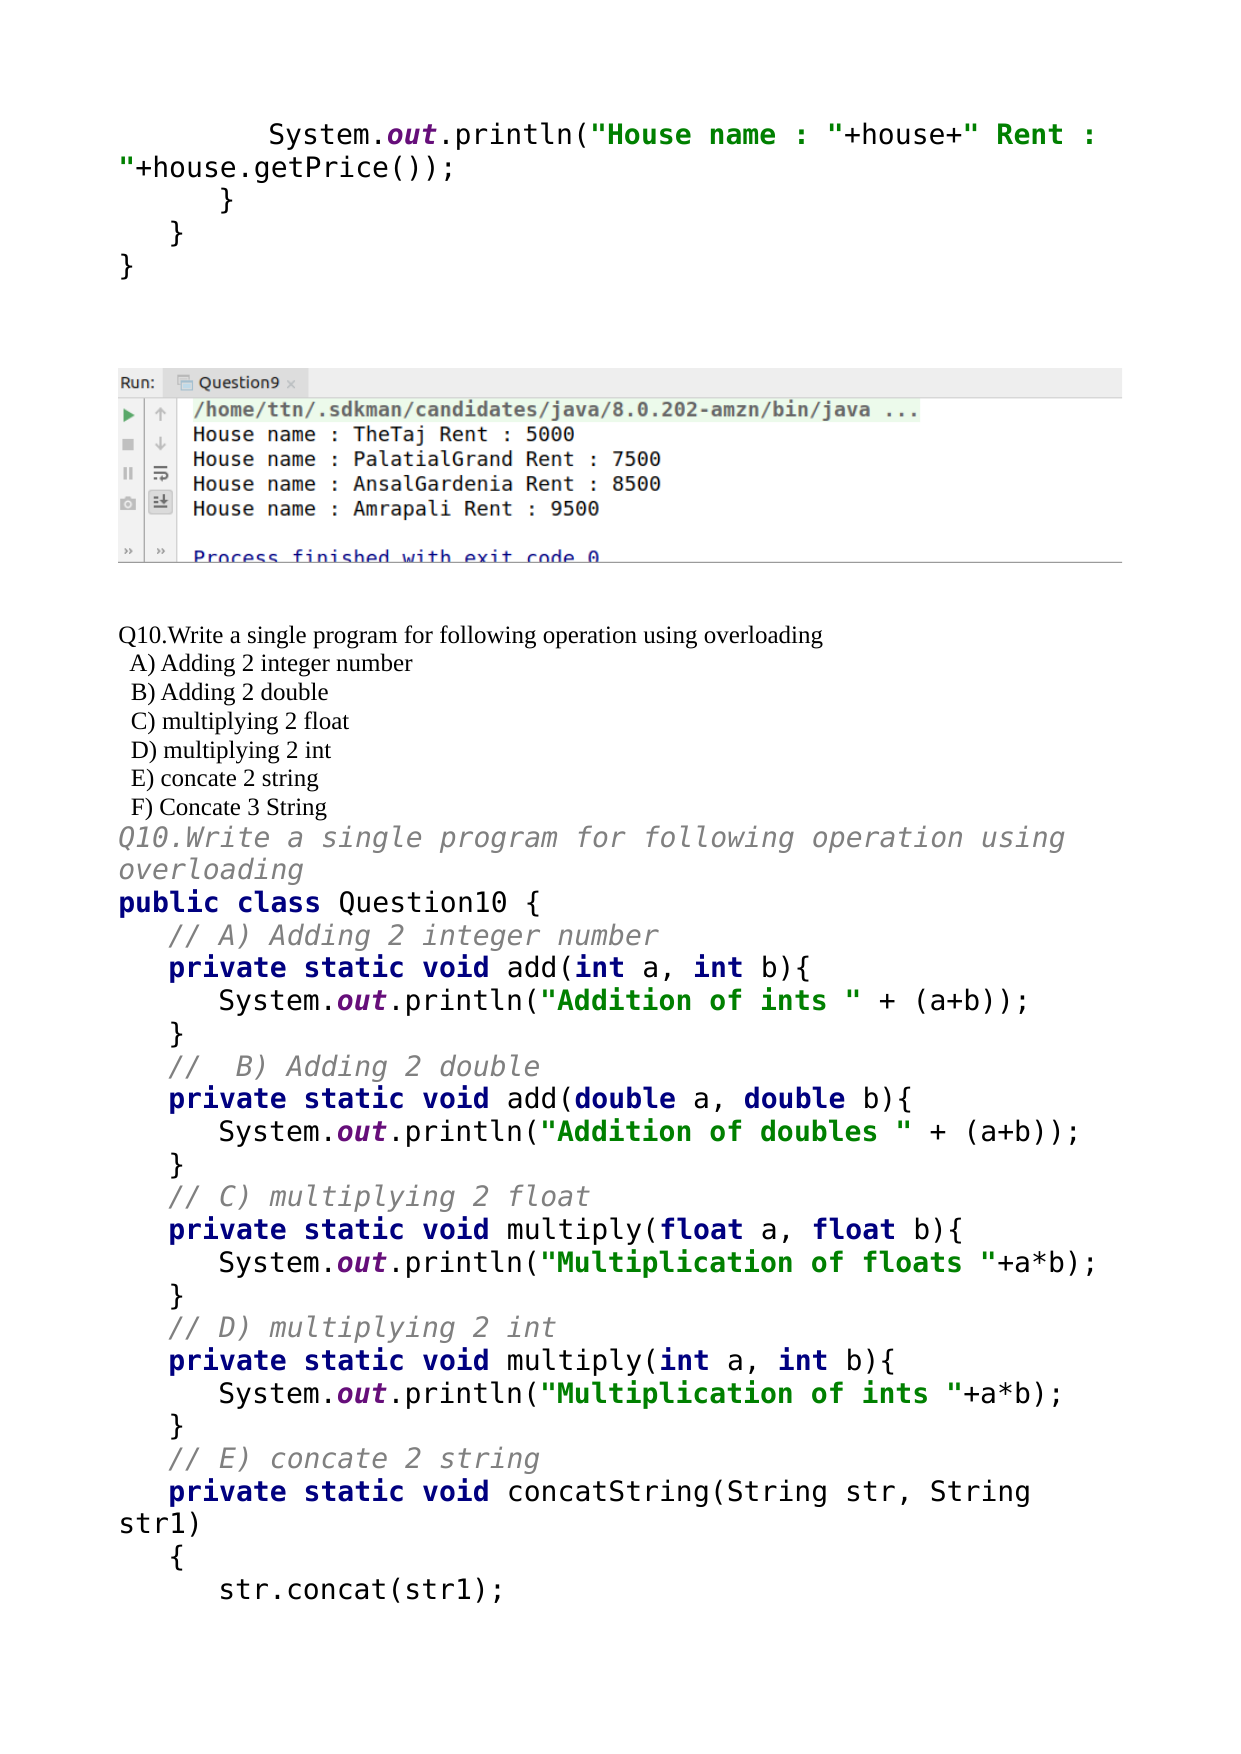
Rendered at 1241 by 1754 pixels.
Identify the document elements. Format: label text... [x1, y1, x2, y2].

text } [118, 1410, 1122, 1442]
text // E) concate 2 string [118, 1442, 1122, 1475]
text { [118, 1541, 1122, 1573]
text Q10.Write a single program for following operation using overloading [118, 821, 1122, 886]
text Q10.Write a single program for following operation using overloading A) Adding 2 integer number B) Adding 2 double C) multiplying 2 float D) multiplying 2 int E) concate 2 string F) Concate 3 String [118, 620, 1122, 821]
text str.concat(str1); [118, 1573, 1122, 1606]
text private static void multiply(float a, float b){ [118, 1213, 1122, 1246]
text // D) multiplying 2 int [118, 1312, 1122, 1344]
text public class Question10 { [118, 886, 1122, 919]
text System.out.println("House name : "+house+" Rent : "+house.getPrice()); [118, 118, 1122, 183]
text } [118, 1148, 1122, 1181]
text private static void multiply(int a, int b){ [118, 1344, 1122, 1377]
text // A) Adding 2 integer number [118, 919, 1122, 952]
text } [118, 216, 1122, 249]
text System.out.println("Addition of doubles " + (a+b)); [118, 1115, 1122, 1148]
text System.out.println("Addition of ints " + (a+b)); [118, 984, 1122, 1017]
text private static void concatString(String str, String str1) [118, 1475, 1122, 1541]
text // C) multiplying 2 float [118, 1181, 1122, 1213]
text System.out.println("Multiplication of floats "+a*b); [118, 1246, 1122, 1279]
text System.out.println("Multiplication of ints "+a*b); [118, 1377, 1122, 1410]
text } [118, 1279, 1122, 1312]
text private static void add(int a, int b){ [118, 952, 1122, 984]
picture [118, 368, 1123, 563]
text } [118, 249, 1122, 282]
text // B) Adding 2 double [118, 1050, 1122, 1083]
text private static void add(double a, double b){ [118, 1083, 1122, 1115]
text } [118, 183, 1122, 216]
text } [118, 1017, 1122, 1050]
